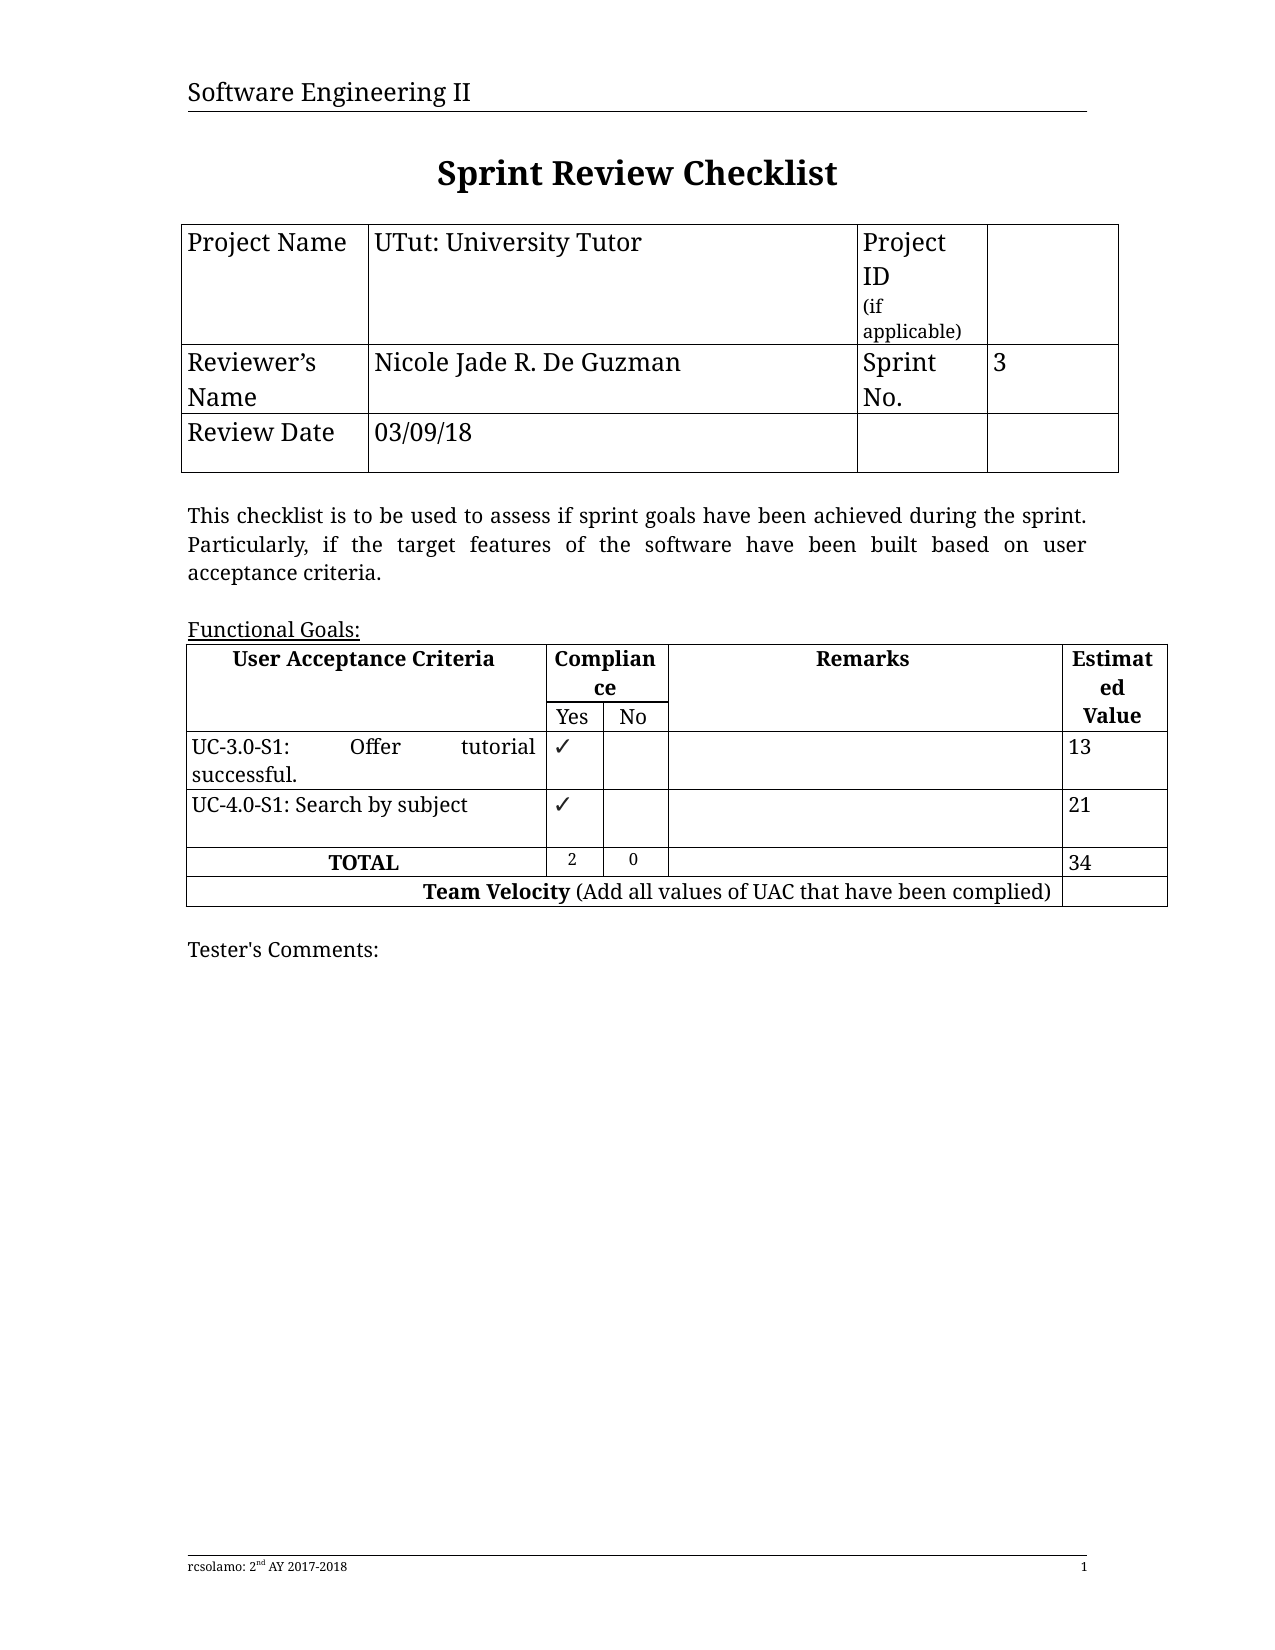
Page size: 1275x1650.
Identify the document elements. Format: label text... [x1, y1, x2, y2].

table_cell 21 [1063, 790, 1167, 847]
table_cell [604, 732, 668, 789]
table_cell ✓ [547, 790, 603, 847]
table_cell 03/09/18 [369, 414, 857, 472]
table_cell [1063, 877, 1167, 906]
table_header [988, 225, 1118, 344]
table_cell 34 [1063, 848, 1167, 876]
text Tester's Comments: [187, 935, 1087, 963]
table_cell 13 [1063, 732, 1167, 789]
table_cell 3 [988, 345, 1118, 413]
text Functional Goals: [187, 615, 1087, 643]
table_cell [669, 732, 1062, 789]
table_cell [604, 790, 668, 847]
table_cell UC-3.0-S1: Offer tutorial successful. [187, 732, 546, 789]
text Sprint Review Checklist [187, 150, 1087, 195]
table_cell Review Date [182, 414, 368, 472]
table_cell 2 [547, 848, 603, 876]
table_cell Team Velocity (Add all values of UAC that have been complied) [187, 877, 1062, 906]
table_header User Acceptance Criteria [187, 645, 546, 731]
table_header Compliance [547, 645, 668, 701]
table_header UTut: University Tutor [369, 225, 857, 344]
table_cell 0 [604, 848, 668, 876]
table_cell [669, 848, 1062, 876]
table_cell ✓ [547, 732, 603, 789]
table_cell UC-4.0-S1: Search by subject [187, 790, 546, 847]
table_header Estimated Value [1063, 645, 1167, 731]
table_cell Nicole Jade R. De Guzman [369, 345, 857, 413]
table_header Project ID (if applicable) [858, 225, 987, 344]
table_cell No [604, 703, 668, 731]
table_cell TOTAL [187, 848, 546, 876]
table_header Remarks [669, 645, 1062, 731]
text This checklist is to be used to assess if sprint goals have been achieved during the sprint. Particularly, if the target features of the software have been built based on user acceptance criteria. [187, 501, 1087, 587]
table_cell Yes [547, 703, 603, 731]
table_cell Sprint No. [858, 345, 987, 413]
table_cell [669, 790, 1062, 847]
table_cell Reviewer’s Name [182, 345, 368, 413]
table_cell [858, 414, 987, 472]
table_cell [988, 414, 1118, 472]
table_header Project Name [182, 225, 368, 344]
